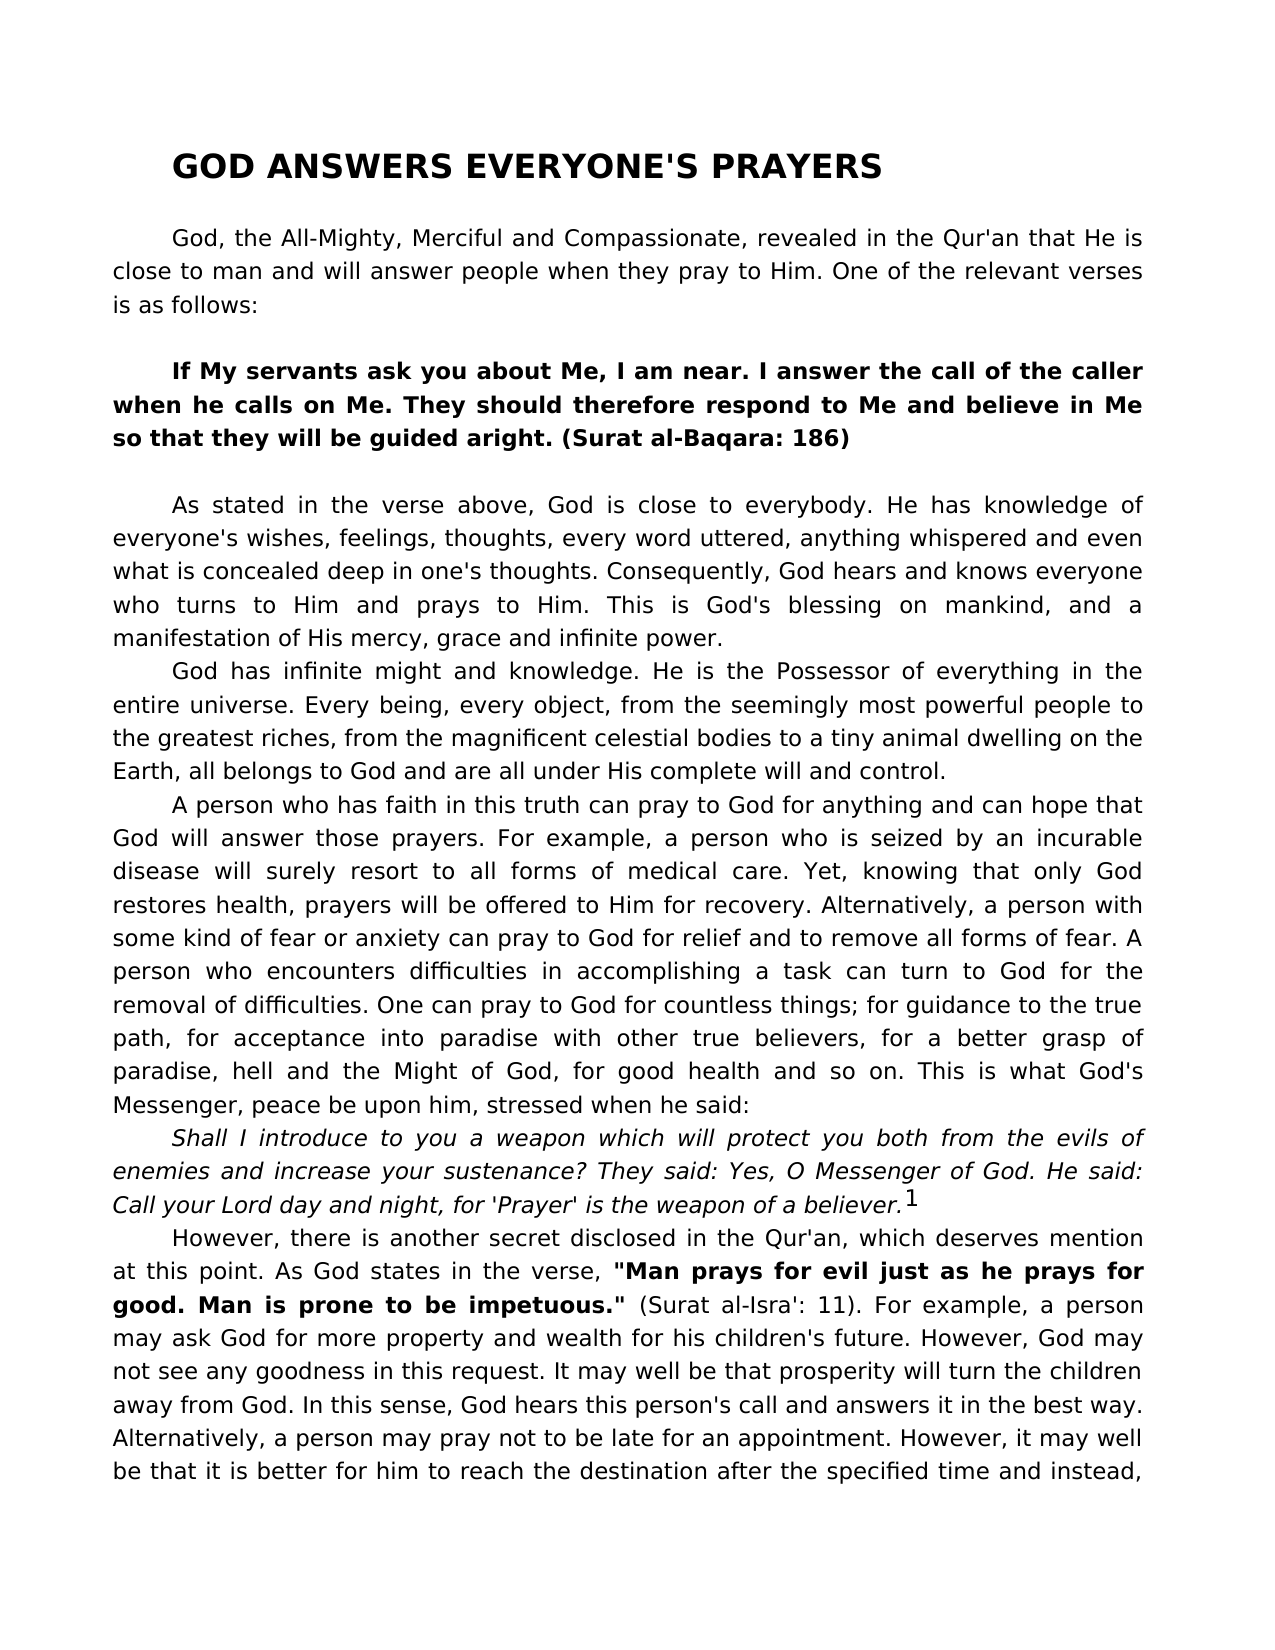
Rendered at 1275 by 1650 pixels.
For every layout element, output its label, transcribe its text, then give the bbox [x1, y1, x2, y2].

text GOD ANSWERS EVERYONE'S PRAYERS [112, 148, 1145, 186]
text If My servants ask you about Me, I am near. I answer the call of the caller when he calls on Me. They should therefore respond to Me and believe in Me so that they will be guided aright. (Surat al-Baqara: 186) [112, 353, 1145, 453]
text God, the All-Mighty, Merciful and Compassionate, revealed in the Qur'an that He is close to man and will answer people when they pray to Him. One of the relevant verses is as follows: [112, 220, 1145, 320]
text A person who has faith in this truth can pray to God for anything and can hope that God will answer those prayers. For example, a person who is seized by an incurable disease will surely resort to all forms of medical care. Yet, knowing that only God restores health, prayers will be offered to Him for recovery. Alternatively, a person with some kind of fear or anxiety can pray to God for relief and to remove all forms of fear. A person who encounters difficulties in accomplishing a task can turn to God for the removal of difficulties. One can pray to God for countless things; for guidance to the true path, for acceptance into paradise with other true believers, for a better grasp of paradise, hell and the Might of God, for good health and so on. This is what God's Messenger, peace be upon him, stressed when he said: [112, 786, 1145, 1120]
text God has infinite might and knowledge. He is the Possessor of everything in the entire universe. Every being, every object, from the seemingly most powerful people to the greatest riches, from the magnificent celestial bodies to a tiny animal dwelling on the Earth, all belongs to God and are all under His complete will and control. [112, 653, 1145, 786]
text Shall I introduce to you a weapon which will protect you both from the evils of enemies and increase your sustenance? They said: Yes, O Messenger of God. He said: Call your Lord day and night, for 'Prayer' is the weapon of a believer.1 [112, 1120, 1145, 1220]
text However, there is another secret disclosed in the Qur'an, which deserves mention at this point. As God states in the verse, "Man prays for evil just as he prays for good. Man is prone to be impetuous." (Surat al-Isra': 11). For example, a person may ask God for more property and wealth for his children's future. However, God may not see any goodness in this request. It may well be that prosperity will turn the children away from God. In this sense, God hears this person's call and answers it in the best way. Alternatively, a person may pray not to be late for an appointment. However, it may well be that it is better for him to reach the destination after the specified time and instead, [112, 1220, 1145, 1486]
text As stated in the verse above, God is close to everybody. He has knowledge of everyone's wishes, feelings, thoughts, every word uttered, anything whispered and even what is concealed deep in one's thoughts. Consequently, God hears and knows everyone who turns to Him and prays to Him. This is God's blessing on mankind, and a manifestation of His mercy, grace and infinite power. [112, 486, 1145, 653]
